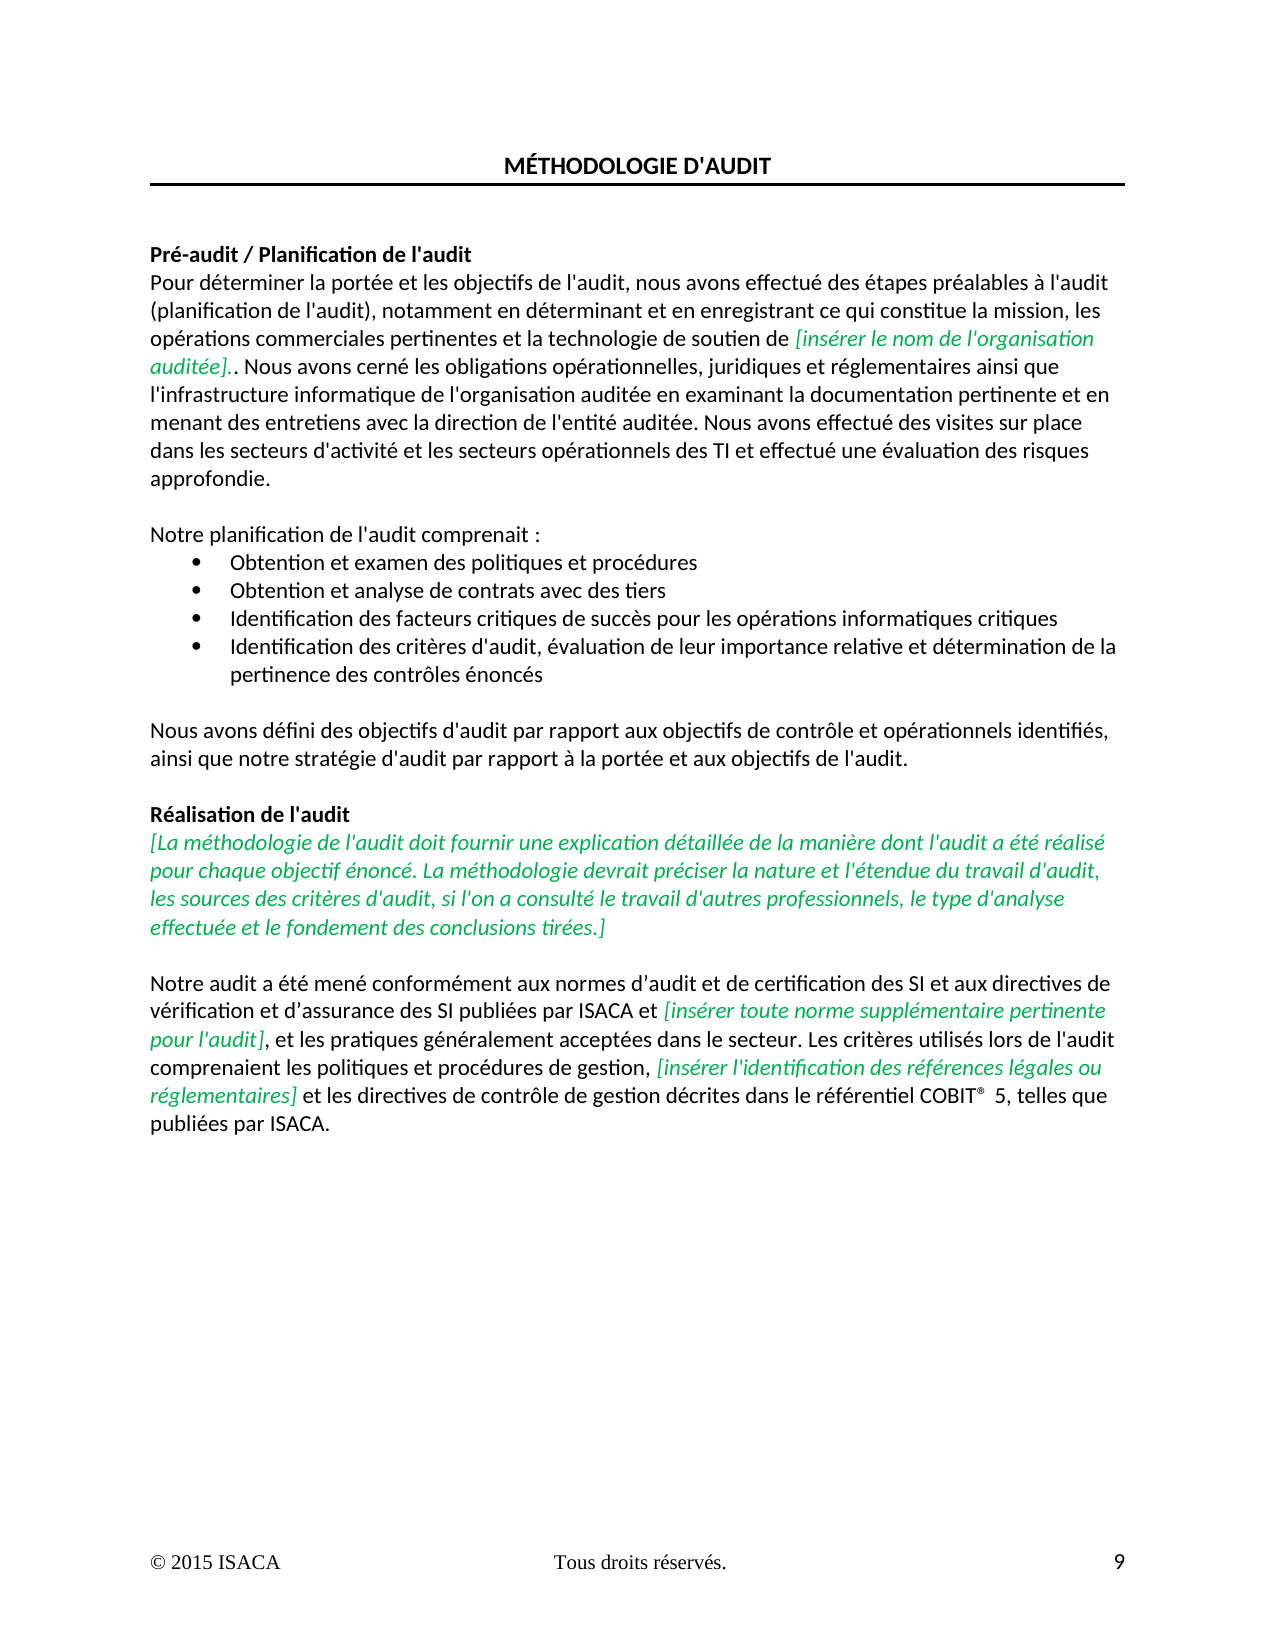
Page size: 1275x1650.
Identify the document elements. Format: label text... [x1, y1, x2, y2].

list Identification des critères d'audit, évaluation de leur importance relative et détermination de la pertinence des contrôles énoncés [192, 632, 1125, 688]
text Réalisation de l'audit [150, 801, 1125, 828]
list Obtention et analyse de contrats avec des tiers [192, 576, 1125, 604]
text MÉTHODOLOGIE D'AUDIT [150, 150, 1125, 183]
list Identification des facteurs critiques de succès pour les opérations informatiques critiques [192, 604, 1125, 632]
text Pour déterminer la portée et les objectifs de l'audit, nous avons effectué des étapes préalables à l'audit (planification de l'audit), notamment en déterminant et en enregistrant ce qui constitue la mission, les opérations commerciales pertinentes et la technologie de soutien de [insérer le nom de l'organisation auditée].. Nous avons cerné les obligations opérationnelles, juridiques et réglementaires ainsi que l'infrastructure informatique de l'organisation auditée en examinant la documentation pertinente et en menant des entretiens avec la direction de l'entité auditée. Nous avons effectué des visites sur place dans les secteurs d'activité et les secteurs opérationnels des TI et effectué une évaluation des risques approfondie. [150, 268, 1125, 492]
text Notre audit a été mené conformément aux normes d’audit et de certification des SI et aux directives de vérification et d’assurance des SI publiées par ISACA et [insérer toute norme supplémentaire pertinente pour l'audit], et les pratiques généralement acceptées dans le secteur. Les critères utilisés lors de l'audit comprenaient les politiques et procédures de gestion, [insérer l'identification des références légales ou réglementaires] et les directives de contrôle de gestion décrites dans le référentiel COBIT® 5, telles que publiées par ISACA. [150, 969, 1125, 1137]
text Nous avons défini des objectifs d'audit par rapport aux objectifs de contrôle et opérationnels identifiés, ainsi que notre stratégie d'audit par rapport à la portée et aux objectifs de l'audit. [150, 716, 1125, 772]
list Obtention et examen des politiques et procédures [192, 548, 1125, 576]
text Pré-audit / Planification de l'audit [150, 240, 1125, 268]
text Notre planification de l'audit comprenait : [150, 520, 1125, 548]
text [La méthodologie de l'audit doit fournir une explication détaillée de la manière dont l'audit a été réalisé pour chaque objectif énoncé. La méthodologie devrait préciser la nature et l'étendue du travail d'audit, les sources des critères d'audit, si l'on a consulté le travail d'autres professionnels, le type d'analyse effectuée et le fondement des conclusions tirées.] [150, 828, 1125, 941]
